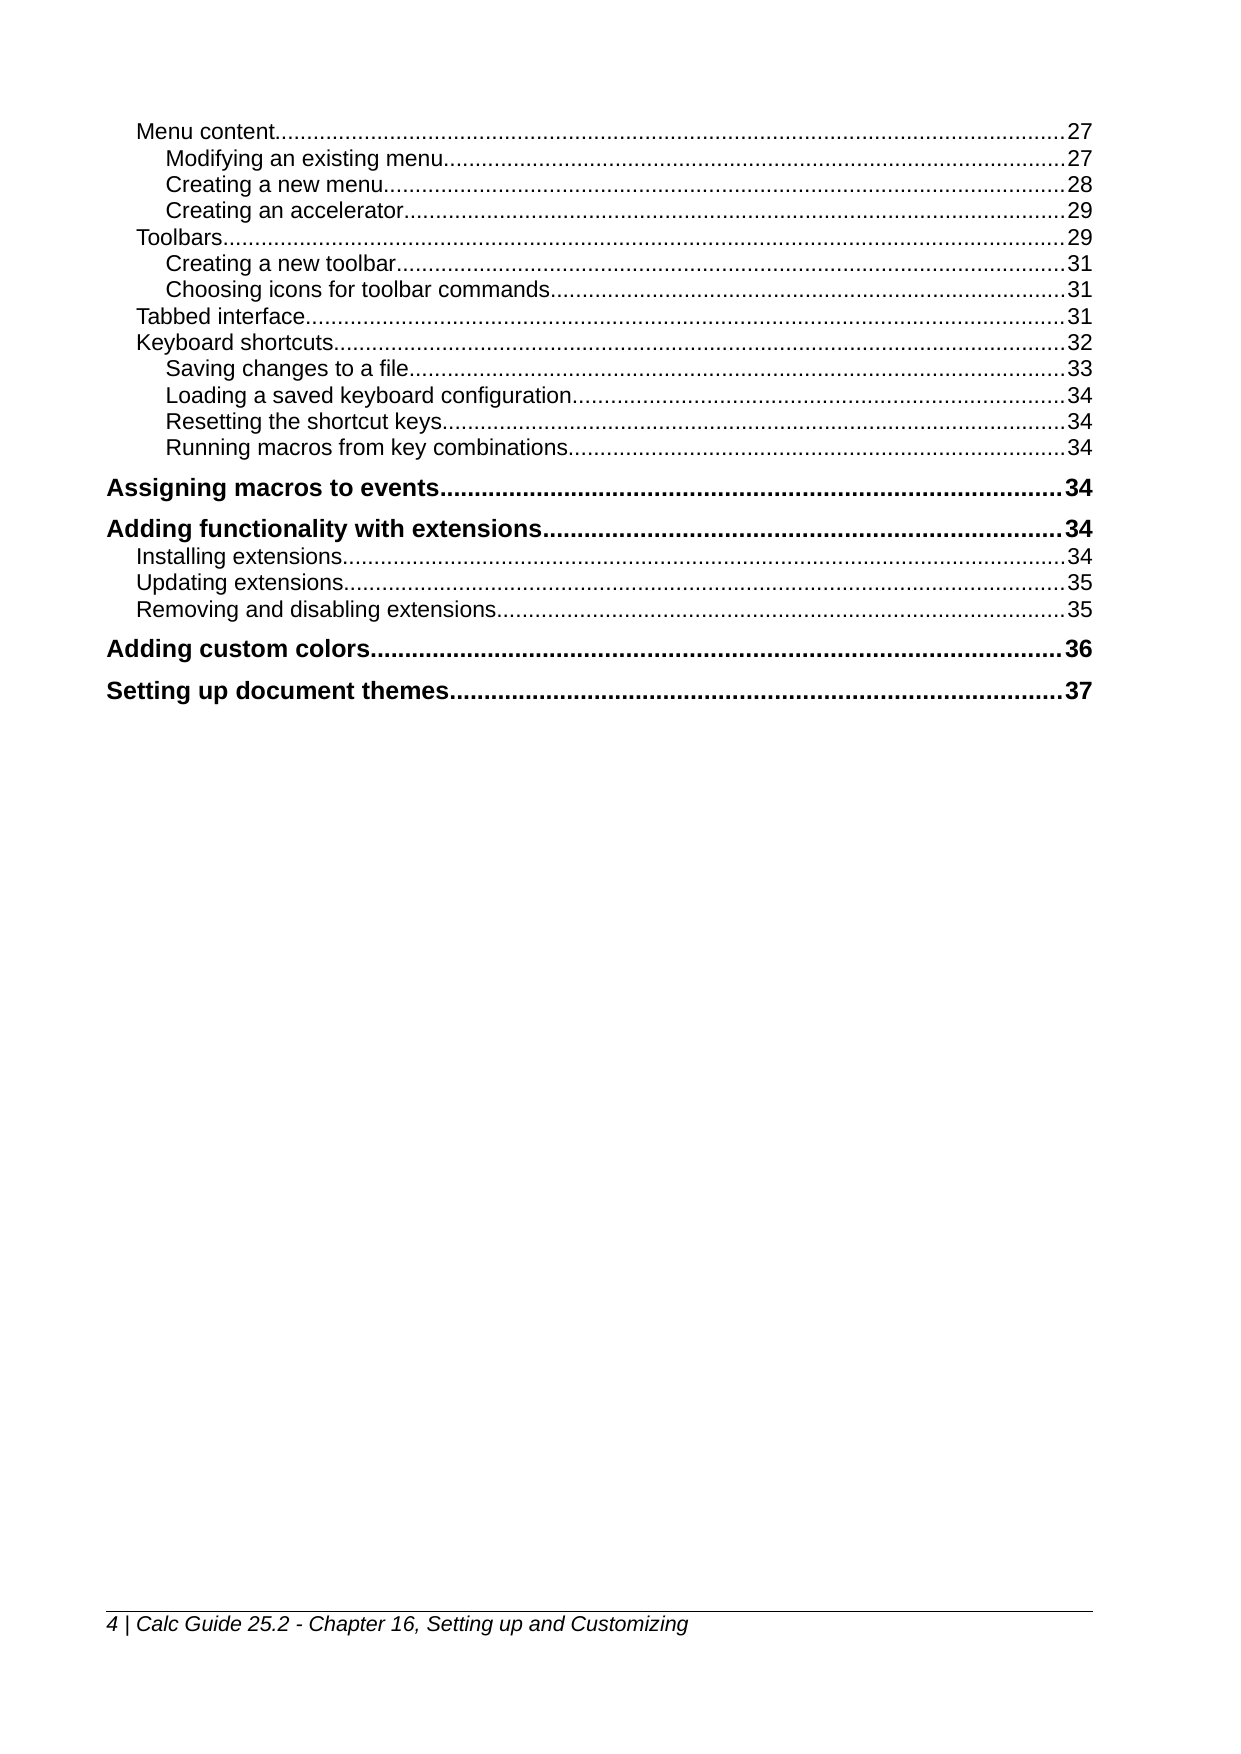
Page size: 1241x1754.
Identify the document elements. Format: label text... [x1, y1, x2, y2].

text Running macros from key combinations 34 [165, 434, 1093, 461]
text Adding functionality with extensions 34 [106, 514, 1093, 543]
text Saving changes to a file 33 [165, 355, 1093, 382]
text Modifying an existing menu 27 [165, 144, 1093, 171]
text Creating a new toolbar 31 [165, 250, 1093, 276]
text Adding custom colors 36 [106, 634, 1093, 663]
text Choosing icons for toolbar commands 31 [165, 276, 1093, 303]
text Resetting the shortcut keys 34 [165, 408, 1093, 434]
text Creating an accelerator 29 [165, 197, 1093, 223]
text Creating a new menu 28 [165, 171, 1093, 197]
text Removing and disabling extensions 35 [136, 596, 1093, 622]
text Installing extensions 34 [136, 543, 1093, 569]
text Setting up document themes 37 [106, 676, 1093, 704]
text Toolbars 29 [136, 223, 1093, 250]
text Menu content 27 [136, 118, 1093, 144]
text Assigning macros to events 34 [106, 473, 1093, 502]
text Updating extensions 35 [136, 569, 1093, 596]
text Tabbed interface 31 [136, 303, 1093, 329]
text Keyboard shortcuts 32 [136, 329, 1093, 355]
text Loading a saved keyboard configuration 34 [165, 382, 1093, 408]
